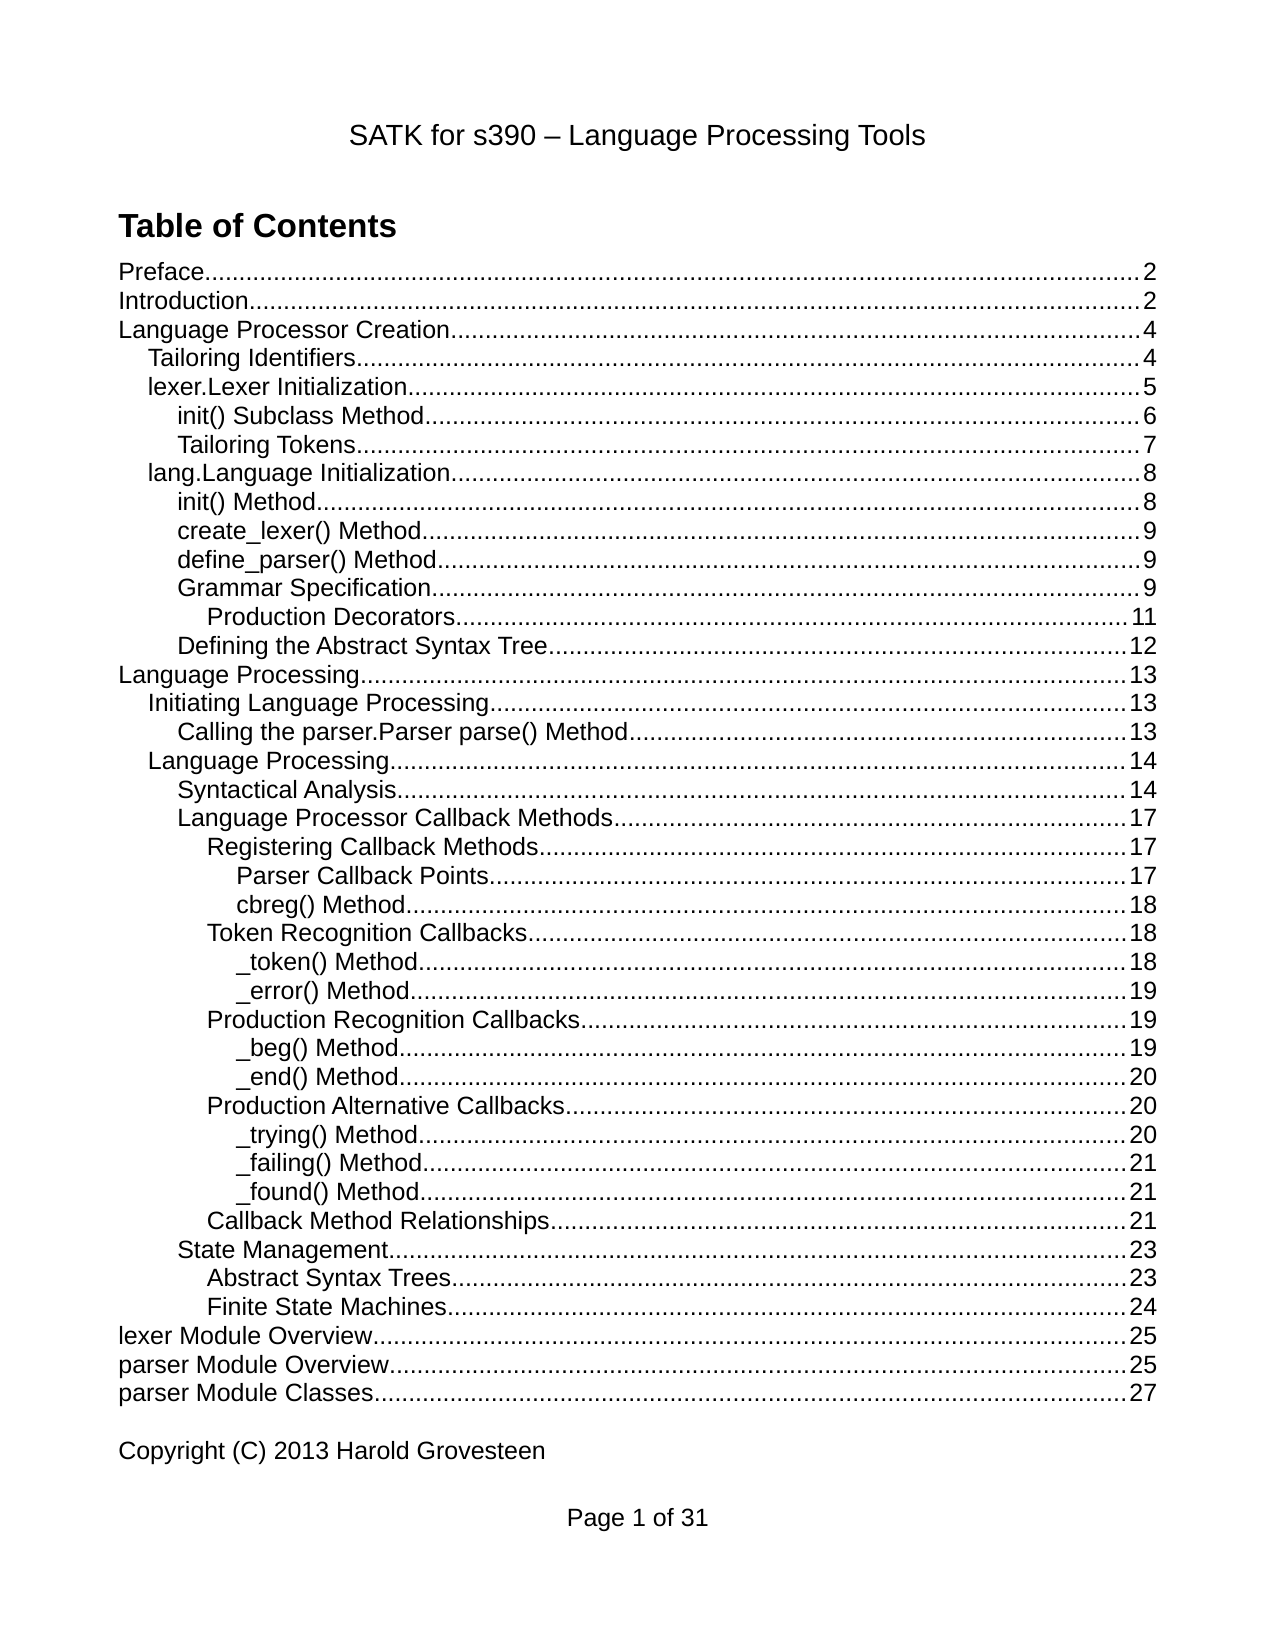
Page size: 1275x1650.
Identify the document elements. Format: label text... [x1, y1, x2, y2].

text create_lexer() Method 9 [177, 516, 1157, 544]
text parser Module Classes 27 [118, 1378, 1157, 1407]
text Copyright (C) 2013 Harold Grovesteen [118, 1436, 1157, 1464]
text _trying() Method 20 [236, 1119, 1157, 1148]
text Parser Callback Points 17 [236, 861, 1157, 889]
text Preface 2 [118, 257, 1157, 286]
text Token Recognition Callbacks 18 [207, 918, 1157, 947]
text _token() Method 18 [236, 947, 1157, 976]
text Language Processing 13 [118, 659, 1157, 688]
text init() Subclass Method 6 [177, 401, 1157, 429]
text init() Method 8 [177, 487, 1157, 516]
text Production Recognition Callbacks 19 [207, 1004, 1157, 1033]
text Syntactical Analysis 14 [177, 774, 1157, 803]
text Abstract Syntax Trees 23 [207, 1263, 1157, 1292]
text State Management 23 [177, 1234, 1157, 1263]
text lang.Language Initialization 8 [148, 458, 1157, 487]
text Language Processor Callback Methods 17 [177, 803, 1157, 832]
text _beg() Method 19 [236, 1033, 1157, 1062]
text _error() Method 19 [236, 976, 1157, 1004]
text _failing() Method 21 [236, 1148, 1157, 1177]
text lexer Module Overview 25 [118, 1321, 1157, 1349]
text Language Processor Creation 4 [118, 314, 1157, 343]
text Production Alternative Callbacks 20 [207, 1091, 1157, 1119]
text Introduction 2 [118, 286, 1157, 314]
text parser Module Overview 25 [118, 1349, 1157, 1378]
text Registering Callback Methods 17 [207, 832, 1157, 861]
text Production Decorators 11 [207, 602, 1157, 631]
text Defining the Abstract Syntax Tree 12 [177, 631, 1157, 659]
text cbreg() Method 18 [236, 889, 1157, 918]
subtitle Table of Contents [118, 206, 1157, 244]
text Tailoring Identifiers 4 [148, 343, 1157, 372]
text Calling the parser.Parser parse() Method 13 [177, 717, 1157, 746]
text define_parser() Method 9 [177, 544, 1157, 573]
text Callback Method Relationships 21 [207, 1206, 1157, 1234]
text Language Processing 14 [148, 746, 1157, 774]
text Tailoring Tokens 7 [177, 429, 1157, 458]
text _end() Method 20 [236, 1062, 1157, 1091]
text Initiating Language Processing 13 [148, 688, 1157, 717]
text lexer.Lexer Initialization 5 [148, 372, 1157, 401]
text _found() Method 21 [236, 1177, 1157, 1206]
text Finite State Machines 24 [207, 1292, 1157, 1321]
text Grammar Specification 9 [177, 573, 1157, 602]
